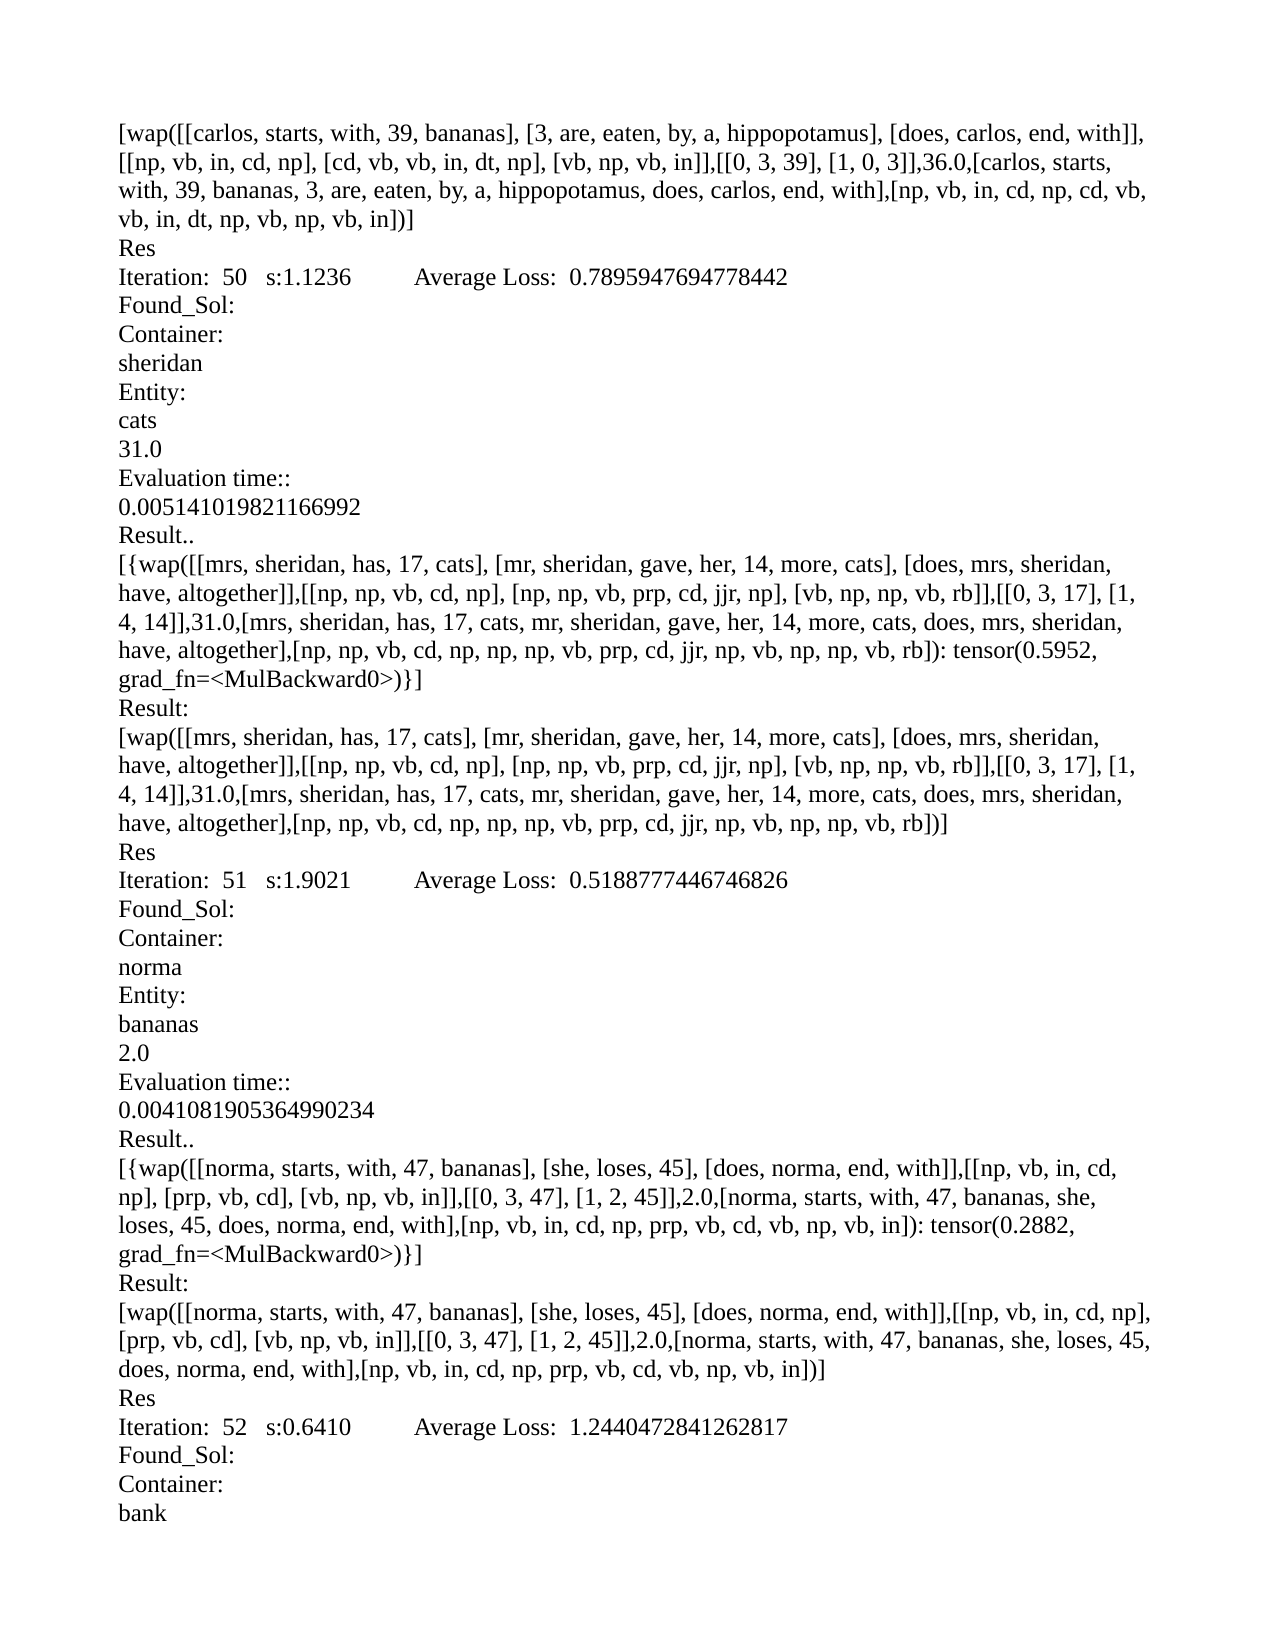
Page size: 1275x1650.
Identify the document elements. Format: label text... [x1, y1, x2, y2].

text Found_Sol: [118, 1441, 1157, 1469]
text Entity: [118, 377, 1157, 406]
text [wap([[carlos, starts, with, 39, bananas], [3, are, eaten, by, a, hippopotamus], [does, carlos, end, with]],[[np, vb, in, cd, np], [cd, vb, vb, in, dt, np], [vb, np, vb, in]],[[0, 3, 39], [1, 0, 3]],36.0,[carlos, starts, with, 39, bananas, 3, are, eaten, by, a, hippopotamus, does, carlos, end, with],[np, vb, in, cd, np, cd, vb, vb, in, dt, np, vb, np, vb, in])] [118, 118, 1157, 233]
text Res [118, 837, 1157, 866]
text Iteration: 50 s:1.1236 Average Loss: 0.7895947694778442 [118, 262, 1157, 291]
text Result.. [118, 1124, 1157, 1153]
text Evaluation time:: [118, 1067, 1157, 1096]
text Evaluation time:: [118, 463, 1157, 492]
text bank [118, 1498, 1157, 1527]
text sheridan [118, 348, 1157, 377]
text Res [118, 1383, 1157, 1412]
text 31.0 [118, 434, 1157, 463]
text Result: [118, 1268, 1157, 1297]
text [wap([[norma, starts, with, 47, bananas], [she, loses, 45], [does, norma, end, with]],[[np, vb, in, cd, np], [prp, vb, cd], [vb, np, vb, in]],[[0, 3, 47], [1, 2, 45]],2.0,[norma, starts, with, 47, bananas, she, loses, 45, does, norma, end, with],[np, vb, in, cd, np, prp, vb, cd, vb, np, vb, in])] [118, 1297, 1157, 1383]
text Container: [118, 923, 1157, 952]
text [wap([[mrs, sheridan, has, 17, cats], [mr, sheridan, gave, her, 14, more, cats], [does, mrs, sheridan, have, altogether]],[[np, np, vb, cd, np], [np, np, vb, prp, cd, jjr, np], [vb, np, np, vb, rb]],[[0, 3, 17], [1, 4, 14]],31.0,[mrs, sheridan, has, 17, cats, mr, sheridan, gave, her, 14, more, cats, does, mrs, sheridan, have, altogether],[np, np, vb, cd, np, np, np, vb, prp, cd, jjr, np, vb, np, np, vb, rb])] [118, 722, 1157, 837]
text norma [118, 952, 1157, 981]
text 0.005141019821166992 [118, 492, 1157, 521]
text Entity: [118, 981, 1157, 1009]
text [{wap([[mrs, sheridan, has, 17, cats], [mr, sheridan, gave, her, 14, more, cats], [does, mrs, sheridan, have, altogether]],[[np, np, vb, cd, np], [np, np, vb, prp, cd, jjr, np], [vb, np, np, vb, rb]],[[0, 3, 17], [1, 4, 14]],31.0,[mrs, sheridan, has, 17, cats, mr, sheridan, gave, her, 14, more, cats, does, mrs, sheridan, have, altogether],[np, np, vb, cd, np, np, np, vb, prp, cd, jjr, np, vb, np, np, vb, rb]): tensor(0.5952, grad_fn=<MulBackward0>)}] [118, 549, 1157, 693]
text Iteration: 51 s:1.9021 Average Loss: 0.5188777446746826 [118, 866, 1157, 894]
text Result.. [118, 521, 1157, 549]
text bananas [118, 1009, 1157, 1038]
text Iteration: 52 s:0.6410 Average Loss: 1.2440472841262817 [118, 1412, 1157, 1441]
text Found_Sol: [118, 291, 1157, 319]
text 2.0 [118, 1038, 1157, 1067]
text Found_Sol: [118, 894, 1157, 923]
text Result: [118, 693, 1157, 722]
text Res [118, 233, 1157, 262]
text Container: [118, 319, 1157, 348]
text 0.0041081905364990234 [118, 1096, 1157, 1124]
text Container: [118, 1469, 1157, 1498]
text cats [118, 406, 1157, 434]
text [{wap([[norma, starts, with, 47, bananas], [she, loses, 45], [does, norma, end, with]],[[np, vb, in, cd, np], [prp, vb, cd], [vb, np, vb, in]],[[0, 3, 47], [1, 2, 45]],2.0,[norma, starts, with, 47, bananas, she, loses, 45, does, norma, end, with],[np, vb, in, cd, np, prp, vb, cd, vb, np, vb, in]): tensor(0.2882, grad_fn=<MulBackward0>)}] [118, 1153, 1157, 1268]
